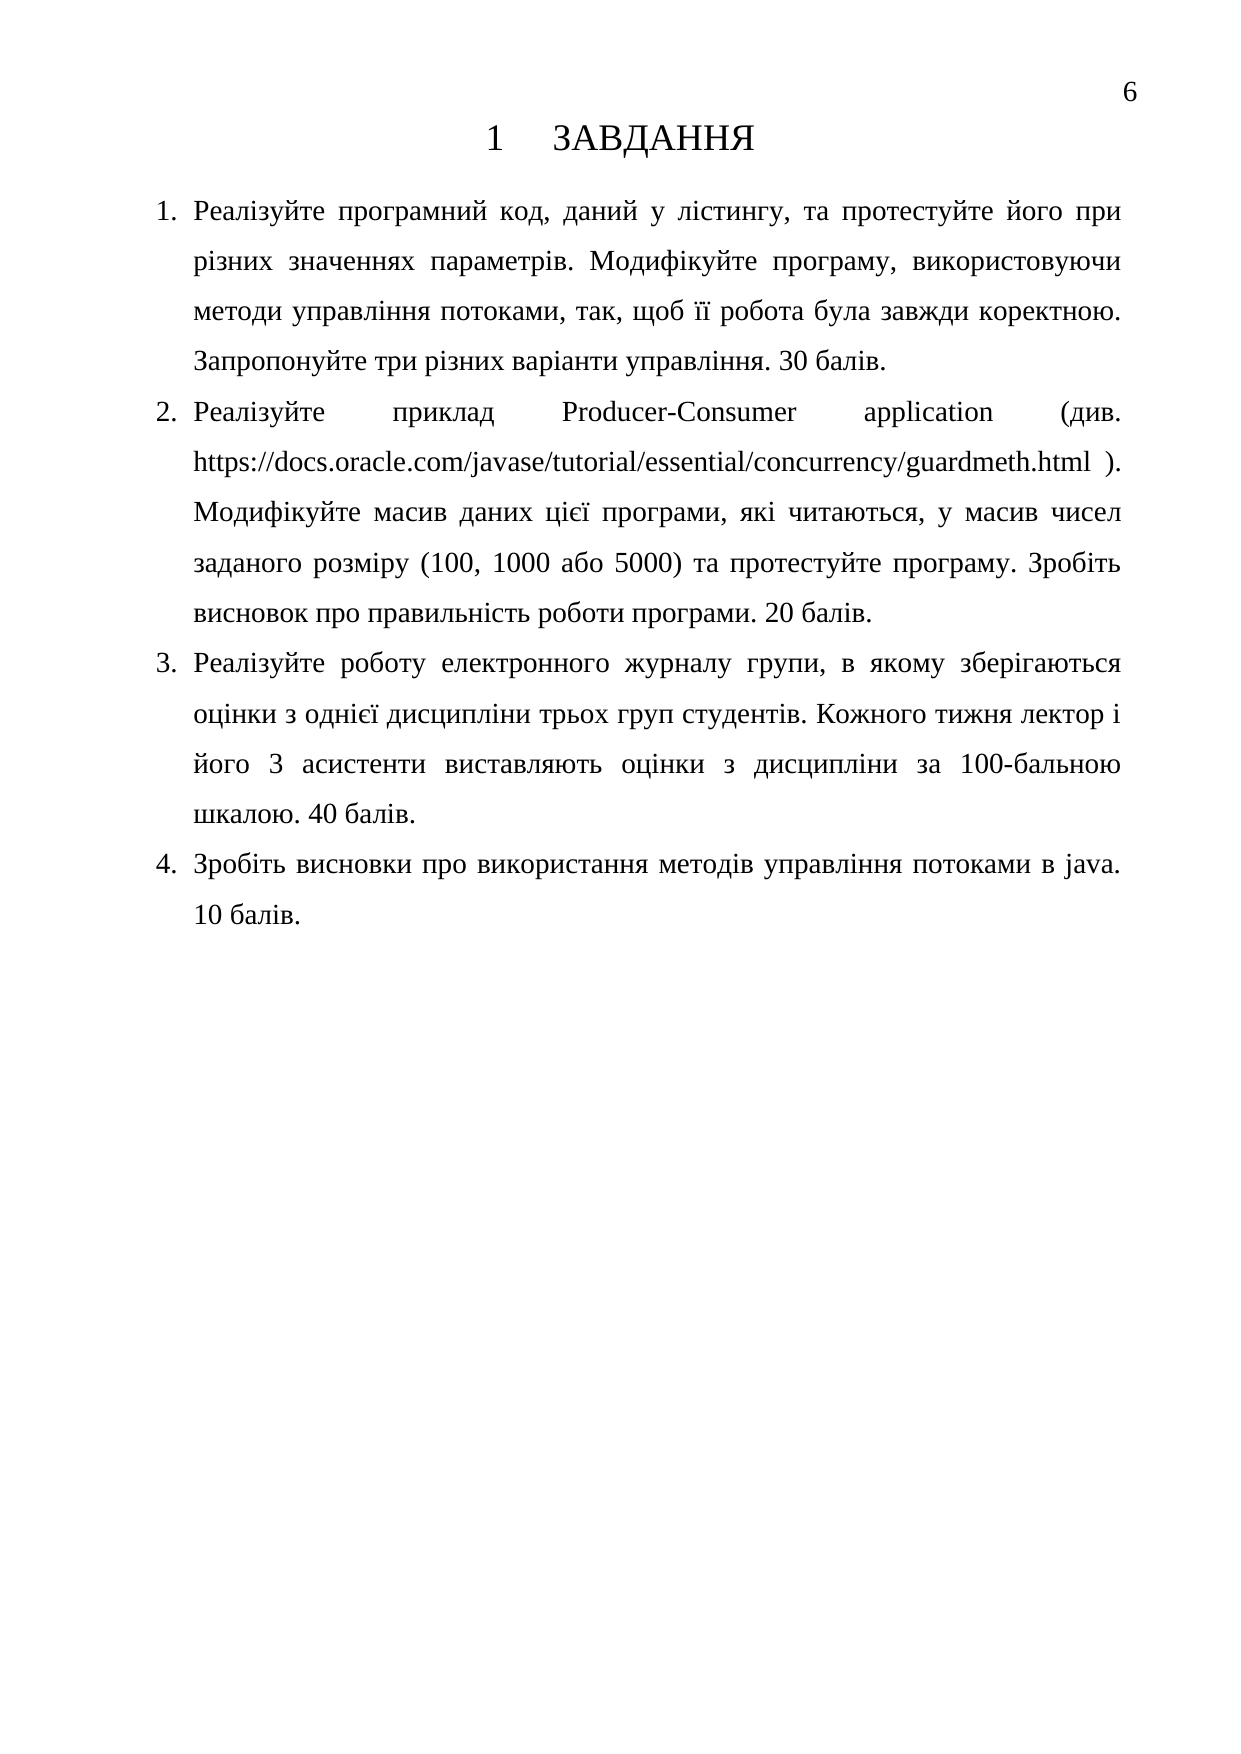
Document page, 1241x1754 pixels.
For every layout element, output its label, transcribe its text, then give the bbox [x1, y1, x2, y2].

list Реалізуйте роботу електронного журналу групи, в якому зберігаються оцінки з однієї дисципліни трьох груп студентів. Кожного тижня лектор і його 3 асистенти виставляють оцінки з дисципліни за 100-бальною шкалою. 40 балів. [156, 645, 1122, 830]
list Зробіть висновки про використання методів управління потоками в java. 10 балів. [156, 847, 1122, 931]
list Реалізуйте програмний код, даний у лістингу, та протестуйте його при різних значеннях параметрів. Модифікуйте програму, використовуючи методи управління потоками, так, щоб її робота була завжди коректною. Запропонуйте три різних варіанти управління. 30 балів. [156, 193, 1122, 377]
list Реалізуйте приклад Producer-Consumer application (див. https://docs.oracle.com/javase/tutorial/essential/concurrency/guardmeth.html ). Модифікуйте масив даних цієї програми, які читаються, у масив чисел заданого розміру (100, 1000 або 5000) та протестуйте програму. Зробіть висновок про правильність роботи програми. 20 балів. [156, 394, 1122, 629]
subtitle Завдання [118, 115, 1122, 158]
